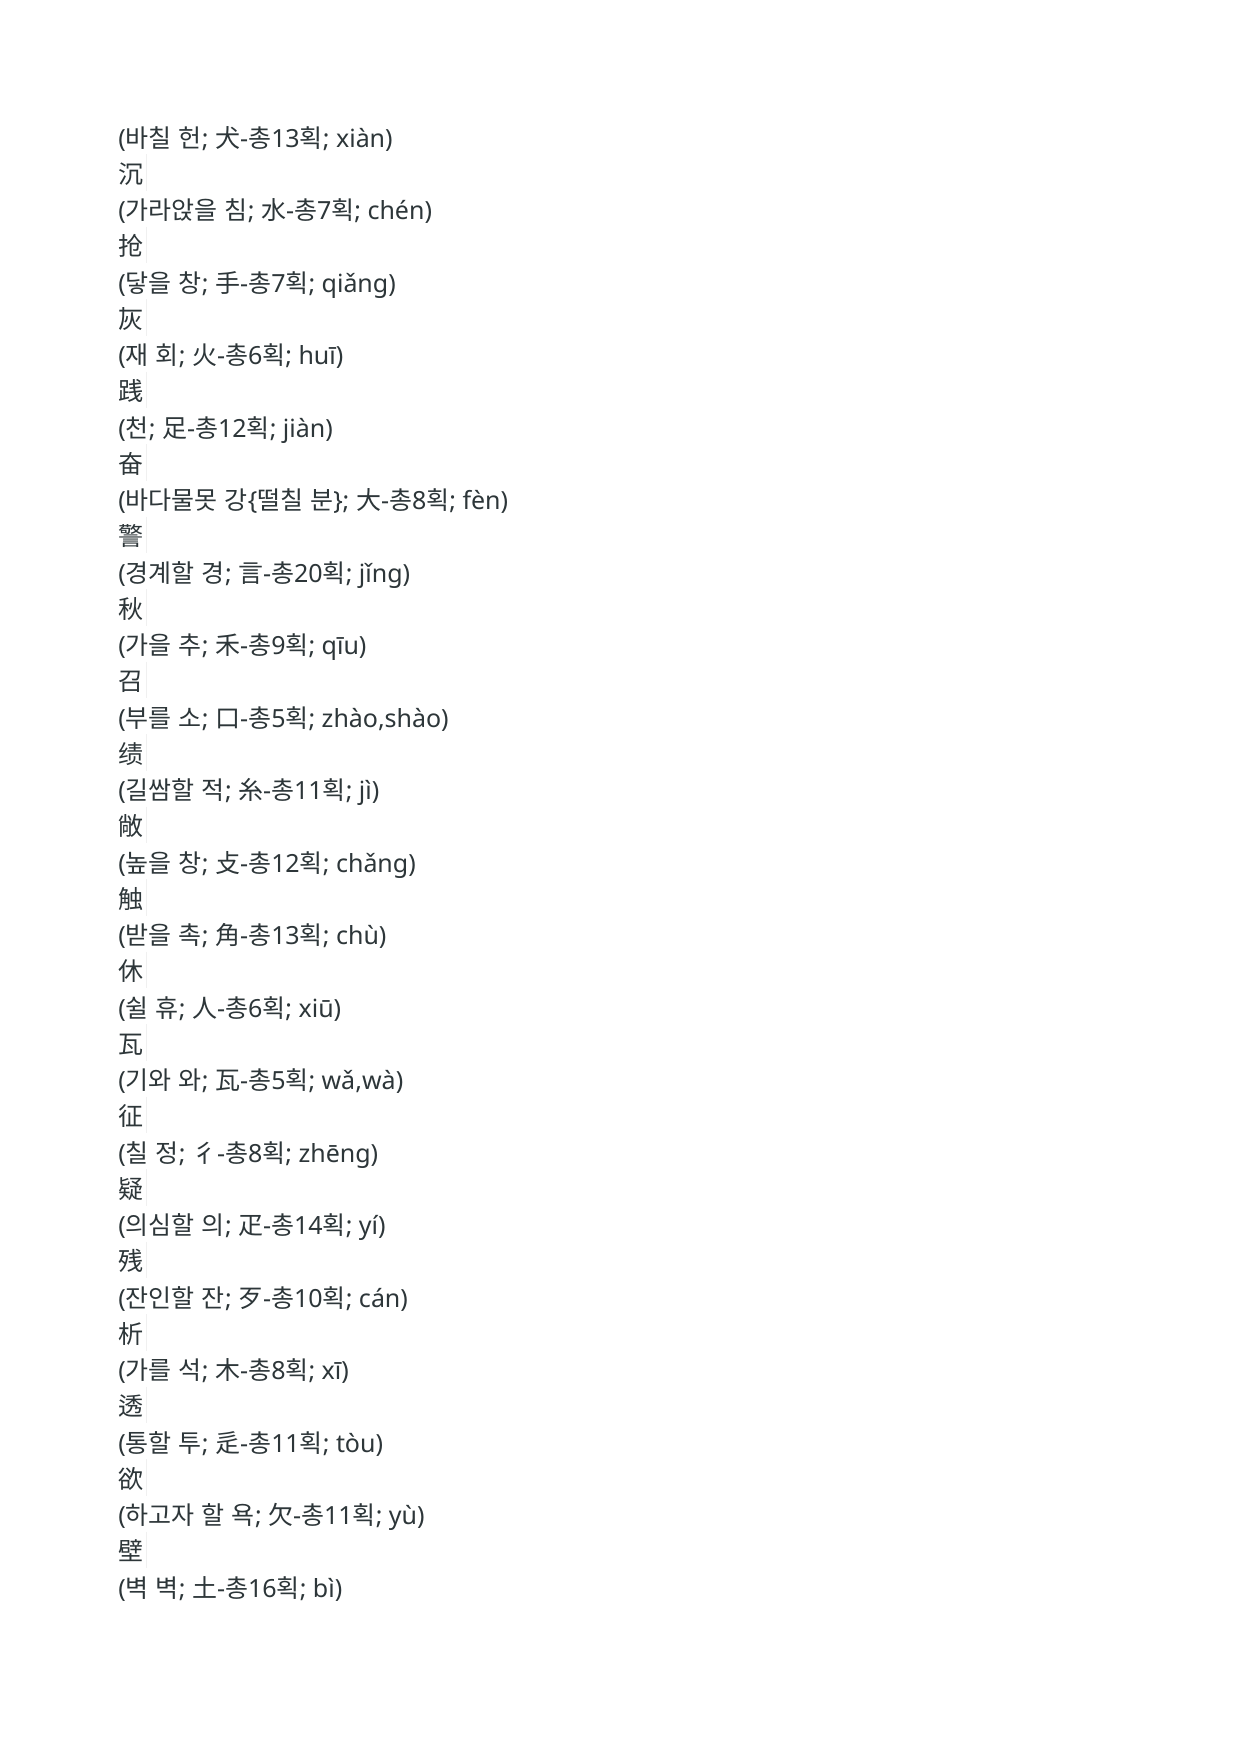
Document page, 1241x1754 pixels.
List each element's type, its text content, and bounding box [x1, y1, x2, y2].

text (가를 석; ⽊-총8획; xī) [118, 1351, 1122, 1387]
text 征 [118, 1097, 146, 1133]
text [147, 372, 1122, 408]
text [147, 1097, 1122, 1133]
text [147, 734, 1122, 771]
text [147, 227, 1122, 263]
text 休 [118, 952, 146, 988]
text [147, 299, 1122, 336]
text 透 [118, 1387, 146, 1423]
text 召 [118, 662, 146, 698]
text [147, 1387, 1122, 1423]
text 灰 [118, 299, 146, 336]
text [147, 662, 1122, 698]
text (닿을 창; ⼿-총7획; qiǎng) [118, 263, 1122, 299]
text 瓦 [118, 1024, 146, 1061]
text [147, 589, 1122, 626]
text 触 [118, 879, 146, 916]
text (하고자 할 욕; ⽋-총11획; yù) [118, 1496, 1122, 1532]
text 疑 [118, 1169, 146, 1206]
text [147, 154, 1122, 191]
text [147, 1459, 1122, 1496]
text 秋 [118, 589, 146, 626]
text 沉 [118, 154, 146, 191]
text (가라앉을 침; ⽔-총7획; chén) [118, 191, 1122, 227]
text 奋 [118, 444, 146, 481]
text (부를 소; ⼝-총5획; zhào,shào) [118, 698, 1122, 734]
text 析 [118, 1314, 146, 1351]
text 抢 [118, 227, 146, 263]
text (바칠 헌; ⽝-총13획; xiàn) [118, 118, 1122, 154]
text 壁 [118, 1532, 146, 1568]
text (기와 와; ⽡-총5획; wǎ,wà) [118, 1061, 1122, 1097]
text (칠 정; ⼻-총8획; zhēng) [118, 1133, 1122, 1169]
text [147, 1024, 1122, 1061]
text [147, 1169, 1122, 1206]
text 敞 [118, 807, 146, 843]
text [147, 807, 1122, 843]
text (벽 벽; ⼟-총16획; bì) [118, 1568, 1122, 1604]
text 践 [118, 372, 146, 408]
text (높을 창; ⽁-총12획; chǎng) [118, 843, 1122, 879]
text [147, 517, 1122, 553]
text (경계할 경; ⾔-총20획; jǐng) [118, 553, 1122, 589]
text (재 회; ⽕-총6획; huī) [118, 336, 1122, 372]
text [147, 1242, 1122, 1278]
text (쉴 휴; ⼈-총6획; xiū) [118, 988, 1122, 1024]
text (가을 추; ⽲-총9획; qīu) [118, 626, 1122, 662]
text [147, 879, 1122, 916]
text (통할 투; ⾡-총11획; tòu) [118, 1423, 1122, 1459]
text 残 [118, 1242, 146, 1278]
text 绩 [118, 734, 146, 771]
text (받을 촉; ⾓-총13획; chù) [118, 916, 1122, 952]
text [147, 952, 1122, 988]
text (천; ⾜-총12획; jiàn) [118, 408, 1122, 444]
text (잔인할 잔; ⽍-총10획; cán) [118, 1278, 1122, 1314]
text (의심할 의; ⽦-총14획; yí) [118, 1206, 1122, 1242]
text [147, 1532, 1122, 1568]
text (바다물못 강{떨칠 분}; ⼤-총8획; fèn) [118, 481, 1122, 517]
text (길쌈할 적; ⽷-총11획; jì) [118, 771, 1122, 807]
text 警 [118, 517, 146, 553]
text [147, 1314, 1122, 1351]
text [147, 444, 1122, 481]
text 欲 [118, 1459, 146, 1496]
